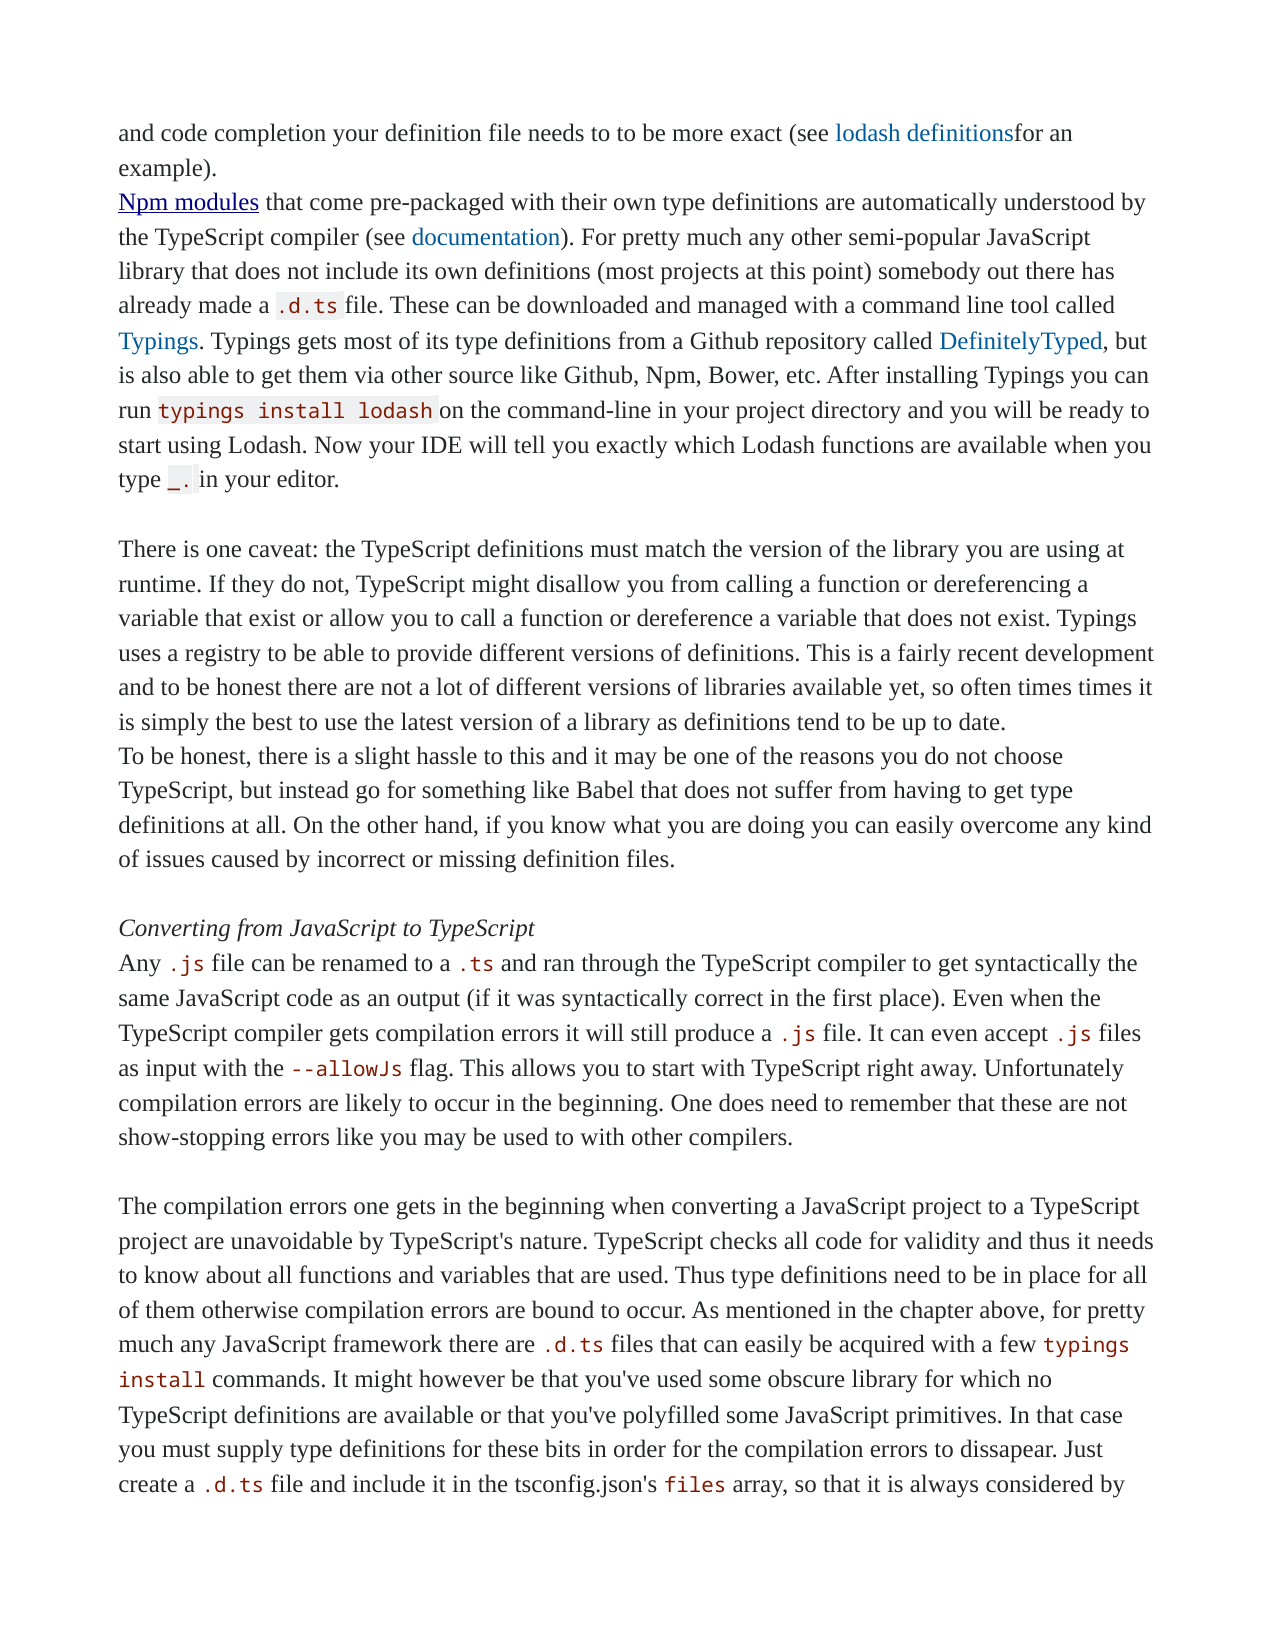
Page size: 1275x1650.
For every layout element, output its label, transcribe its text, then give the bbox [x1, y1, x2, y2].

text and code completion your definition file needs to to be more exact (see lodash definitionsfor an example). [118, 118, 1157, 181]
text There is one caveat: the TypeScript definitions must match the version of the library you are using at runtime. If they do not, TypeScript might disallow you from calling a function or dereferencing a variable that exist or allow you to call a function or dereference a variable that does not exist. Typings uses a registry to be able to provide different versions of definitions. This is a fairly recent development and to be honest there are not a lot of different versions of libraries available yet, so often times times it is simply the best to use the latest version of a library as definitions tend to be up to date. [118, 534, 1157, 735]
text Any .js file can be renamed to a .ts and ran through the TypeScript compiler to get syntactically the same JavaScript code as an output (if it was syntactically correct in the first place). Even when the TypeScript compiler gets compilation errors it will still produce a .js file. It can even accept .js files as input with the --allowJs flag. This allows you to start with TypeScript right away. Unfortunately compilation errors are likely to occur in the beginning. One does need to remember that these are not show-stopping errors like you may be used to with other compilers. [118, 948, 1157, 1151]
text Npm modules that come pre-packaged with their own type definitions are automatically understood by the TypeScript compiler (see documentation). For pretty much any other semi-popular JavaScript library that does not include its own definitions (most projects at this point) somebody out there has already made a .d.ts file. These can be downloaded and managed with a command line tool called Typings. Typings gets most of its type definitions from a Github repository called DefinitelyTyped, but is also able to get them via other source like Github, Npm, Bower, etc. After installing Typings you can run typings install lodash on the command-line in your project directory and you will be ready to start using Lodash. Now your IDE will tell you exactly which Lodash functions are available when you type _. in your editor. [118, 187, 1157, 494]
text To be honest, there is a slight hassle to this and it may be one of the reasons you do not choose TypeScript, but instead go for something like Babel that does not suffer from having to get type definitions at all. On the other hand, if you know what you are doing you can easily overcome any kind of issues caused by incorrect or missing definition files. [118, 741, 1157, 873]
text Converting from JavaScript to TypeScript [118, 913, 1157, 942]
text The compilation errors one gets in the beginning when converting a JavaScript project to a TypeScript project are unavoidable by TypeScript's nature. TypeScript checks all code for validity and thus it needs to know about all functions and variables that are used. Thus type definitions need to be in place for all of them otherwise compilation errors are bound to occur. As mentioned in the chapter above, for pretty much any JavaScript framework there are .d.ts files that can easily be acquired with a few typings install commands. It might however be that you've used some obscure library for which no TypeScript definitions are available or that you've polyfilled some JavaScript primitives. In that case you must supply type definitions for these bits in order for the compilation errors to dissapear. Just create a .d.ts file and include it in the tsconfig.json's files array, so that it is always considered by [118, 1191, 1157, 1498]
